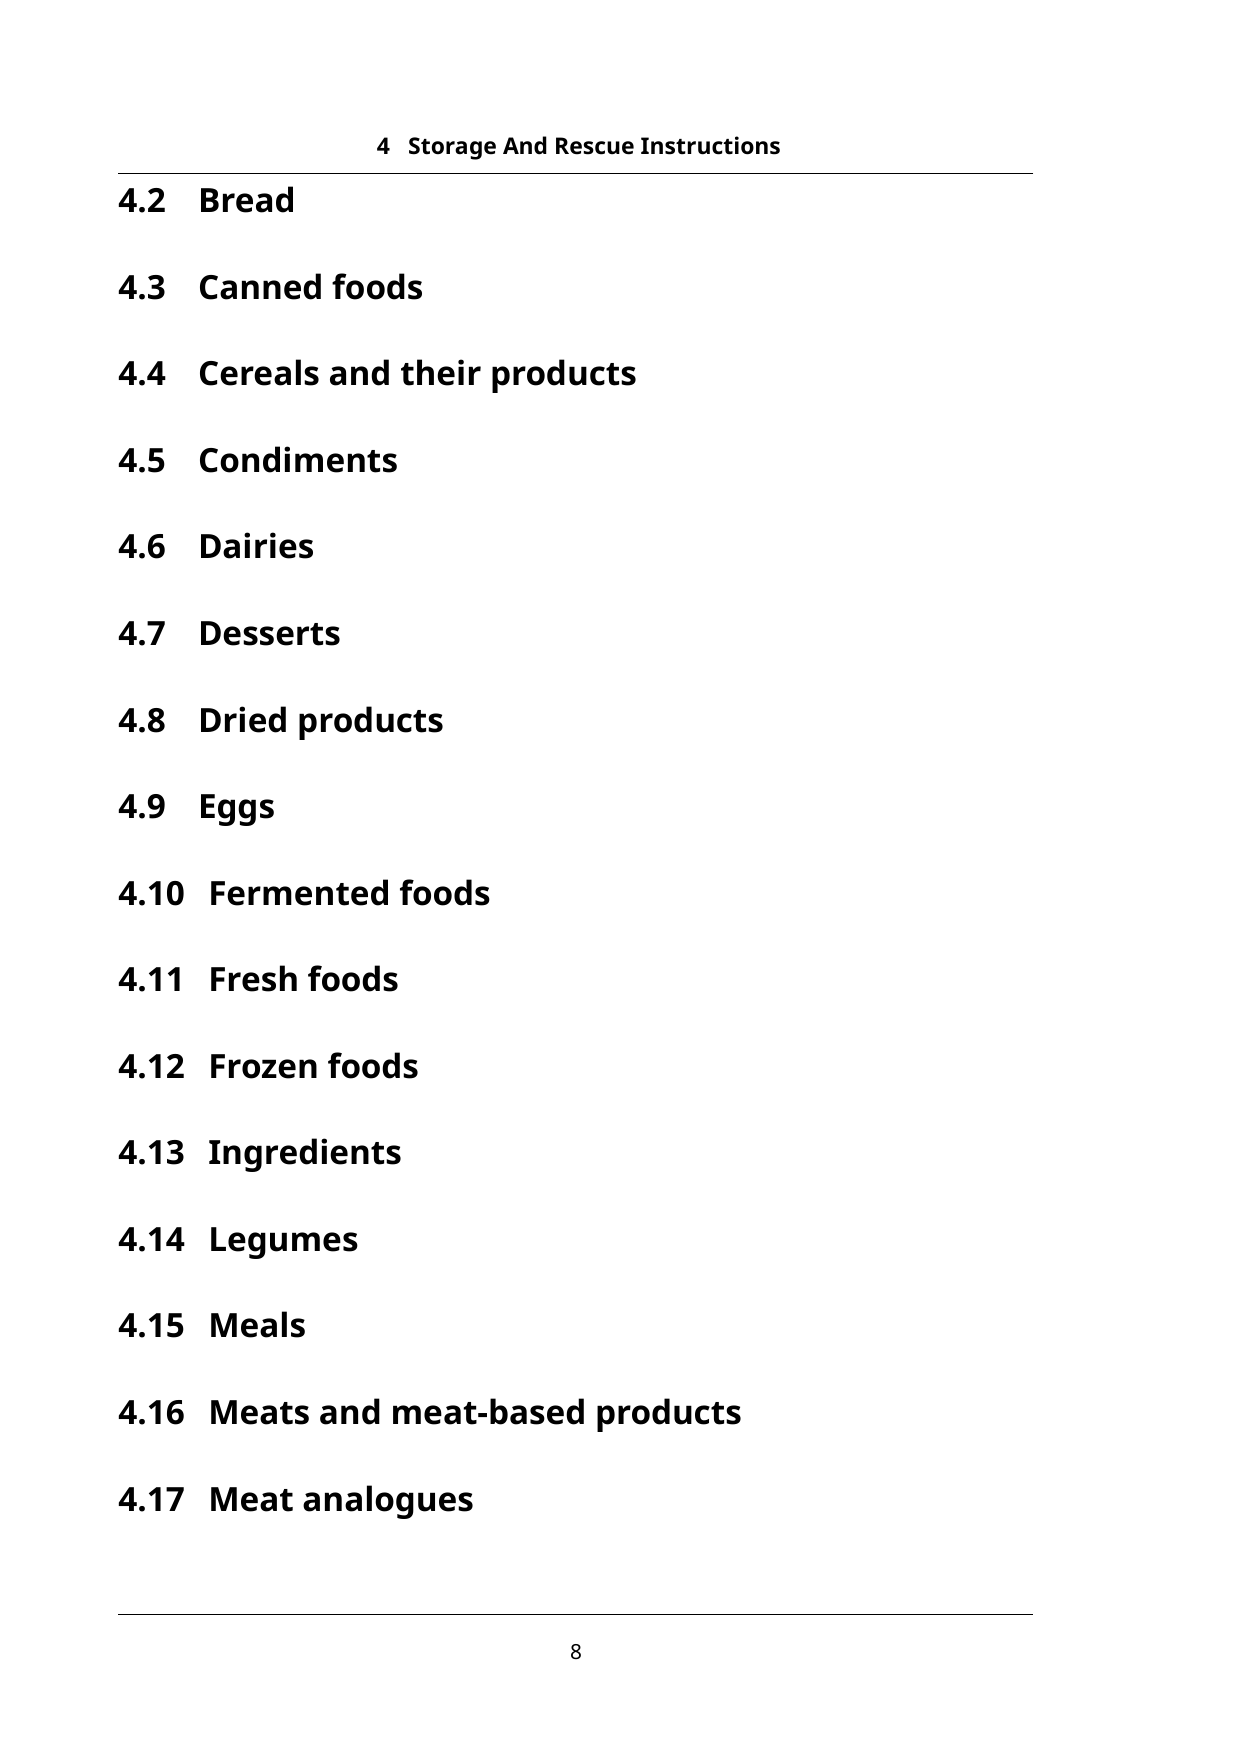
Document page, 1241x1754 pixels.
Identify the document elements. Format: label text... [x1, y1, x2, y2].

subtitle Dried products [118, 696, 1033, 742]
subtitle Meals [118, 1302, 1033, 1348]
subtitle Meats and meat-based products [118, 1389, 1033, 1434]
subtitle Eggs [118, 783, 1033, 828]
subtitle Frozen foods [118, 1043, 1033, 1088]
subtitle Canned foods [118, 264, 1033, 309]
subtitle Condiments [118, 437, 1033, 482]
subtitle Desserts [118, 610, 1033, 655]
subtitle Ingredients [118, 1129, 1033, 1174]
subtitle Bread [118, 177, 1033, 222]
subtitle Legumes [118, 1216, 1033, 1261]
subtitle Fermented foods [118, 869, 1033, 915]
subtitle Meat analogues [118, 1476, 1033, 1521]
subtitle Dairies [118, 523, 1033, 568]
subtitle Cereals and their products [118, 350, 1033, 395]
subtitle Fresh foods [118, 956, 1033, 1001]
